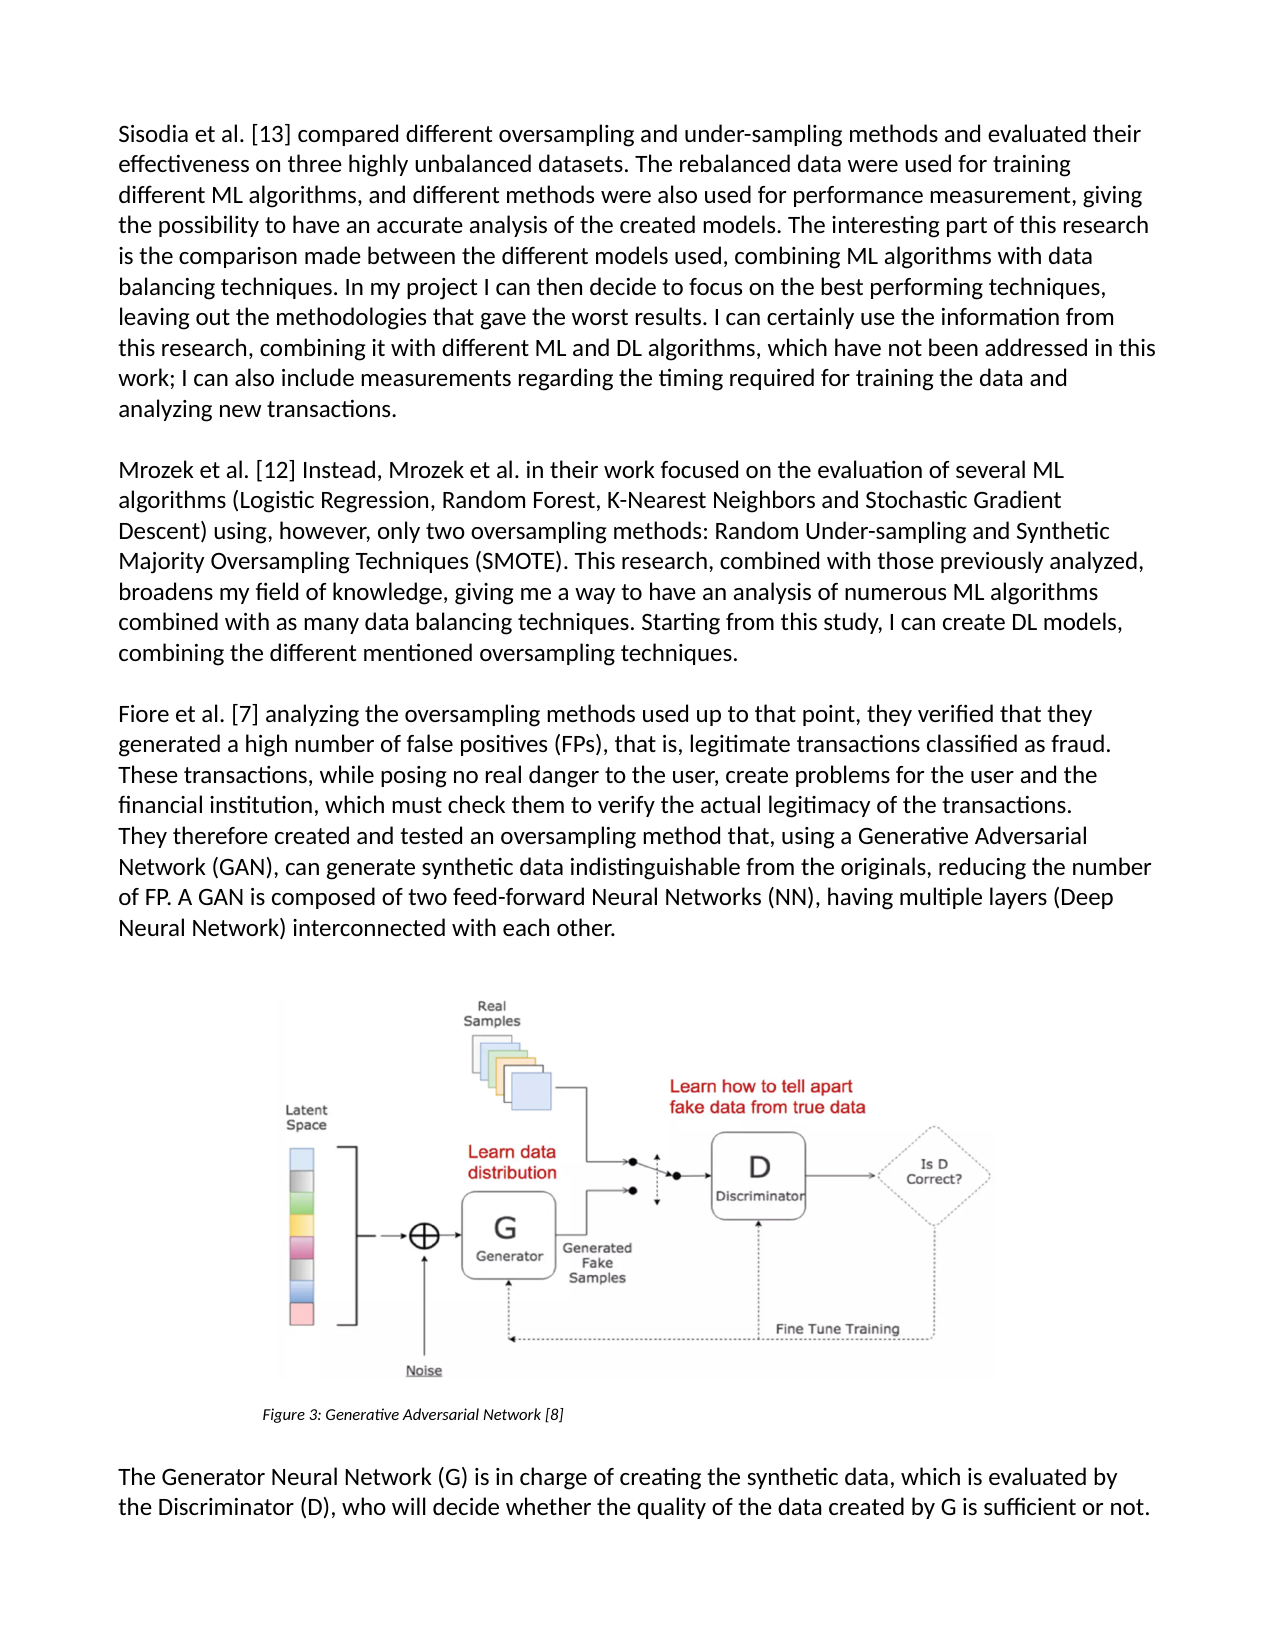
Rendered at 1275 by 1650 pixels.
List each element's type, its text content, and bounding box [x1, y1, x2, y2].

text They therefore created and tested an oversampling method that, using a Generative Adversarial Network (GAN), can generate synthetic data indistinguishable from the originals, reducing the number of FP. A GAN is composed of two feed-forward Neural Networks (NN), having multiple layers (Deep Neural Network) interconnected with each other. [118, 820, 1157, 942]
text Sisodia et al. [13] compared different oversampling and under-sampling methods and evaluated their effectiveness on three highly unbalanced datasets. The rebalanced data were used for training different ML algorithms, and different methods were also used for performance measurement, giving the possibility to have an accurate analysis of the created models. The interesting part of this research is the comparison made between the different models used, combining ML algorithms with data balancing techniques. In my project I can then decide to focus on the best performing techniques, leaving out the methodologies that gave the worst results. I can certainly use the information from this research, combining it with different ML and DL algorithms, which have not been addressed in this work; I can also include measurements regarding the timing required for training the data and analyzing new transactions. [118, 118, 1157, 423]
text Figure 3: Generative Adversarial Network [8] [262, 1392, 1012, 1424]
text Fiore et al. [7] analyzing the oversampling methods used up to that point, they verified that they generated a high number of false positives (FPs), that is, legitimate transactions classified as fraud. These transactions, while posing no real danger to the user, create problems for the user and the financial institution, which must check them to verify the actual legitimacy of the transactions. [118, 698, 1157, 820]
text Descent) using, however, only two oversampling methods: Random Under-sampling and Synthetic Majority Oversampling Techniques (SMOTE). This research, combined with those previously analyzed, broadens my field of knowledge, giving me a way to have an analysis of numerous ML algorithms combined with as many data balancing techniques. Starting from this study, I can create DL models, combining the different mentioned oversampling techniques. [118, 515, 1157, 667]
picture [262, 985, 1013, 1392]
text The Generator Neural Network (G) is in charge of creating the synthetic data, which is evaluated by the Discriminator (D), who will decide whether the quality of the data created by G is sufficient or not. [118, 1461, 1157, 1522]
text Mrozek et al. [12] Instead, Mrozek et al. in their work focused on the evaluation of several ML algorithms (Logistic Regression, Random Forest, K-Nearest Neighbors and Stochastic Gradient [118, 454, 1157, 515]
